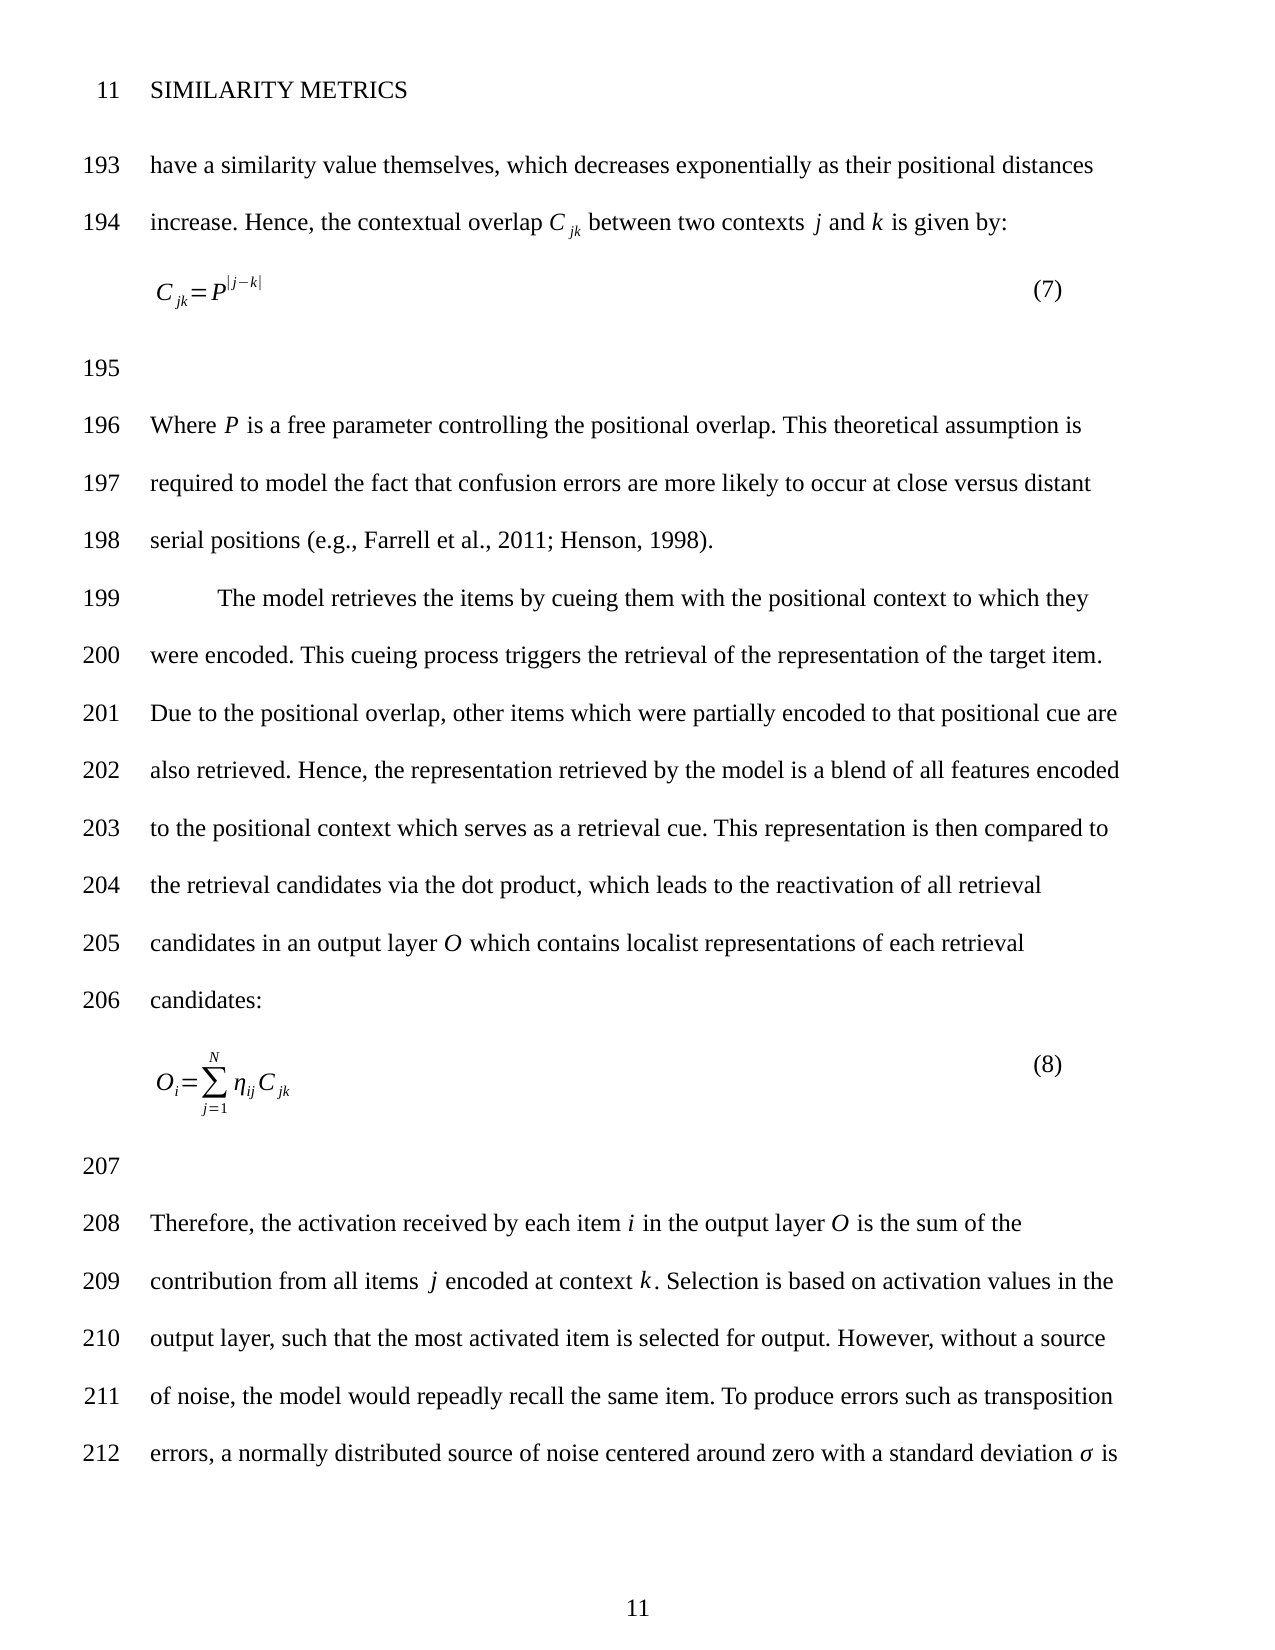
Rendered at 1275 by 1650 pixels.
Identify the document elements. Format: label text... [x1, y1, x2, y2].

table_header (7) [1027, 269, 1125, 353]
text The model retrieves the items by cueing them with the positional context to which they were encoded. This cueing process triggers the retrieval of the representation of the target item. Due to the positional overlap, other items which were partially encoded to that positional cue are also retrieved. Hence, the representation retrieved by the model is a blend of all features encoded to the positional context which serves as a retrieval cue. This representation is then compared to the retrieval candidates via the dot product, which leads to the reactivation of all retrieval candidates in an output layer which contains localist representations of each retrieval candidates: [150, 583, 1125, 1014]
table_header [150, 1043, 1027, 1151]
table_header (8) [1027, 1043, 1125, 1151]
text have a similarity value themselves, which decreases exponentially as their positional distances increase. Hence, the contextual overlap between two contexts and is given by: [150, 150, 1125, 240]
text Therefore, the activation received by each item in the output layer is the sum of the contribution from all items encoded at context . Selection is based on activation values in the output layer, such that the most activated item is selected for output. However, without a source of noise, the model would repeadly recall the same item. To produce errors such as transposition errors, a normally distributed source of noise centered around zero with a standard deviation is added to each localist unit in the output layer. This process is modeled by transforming the activation value in the output layer into probabilities using the exponential version of Luce’s choice rule: [150, 1208, 1125, 1467]
text Where is a free parameter controlling the positional overlap. This theoretical assumption is required to model the fact that confusion errors are more likely to occur at close versus distant serial positions (e.g., Farrell et al., 2011; Henson, 1998). [150, 410, 1125, 554]
table_header [150, 269, 1027, 353]
